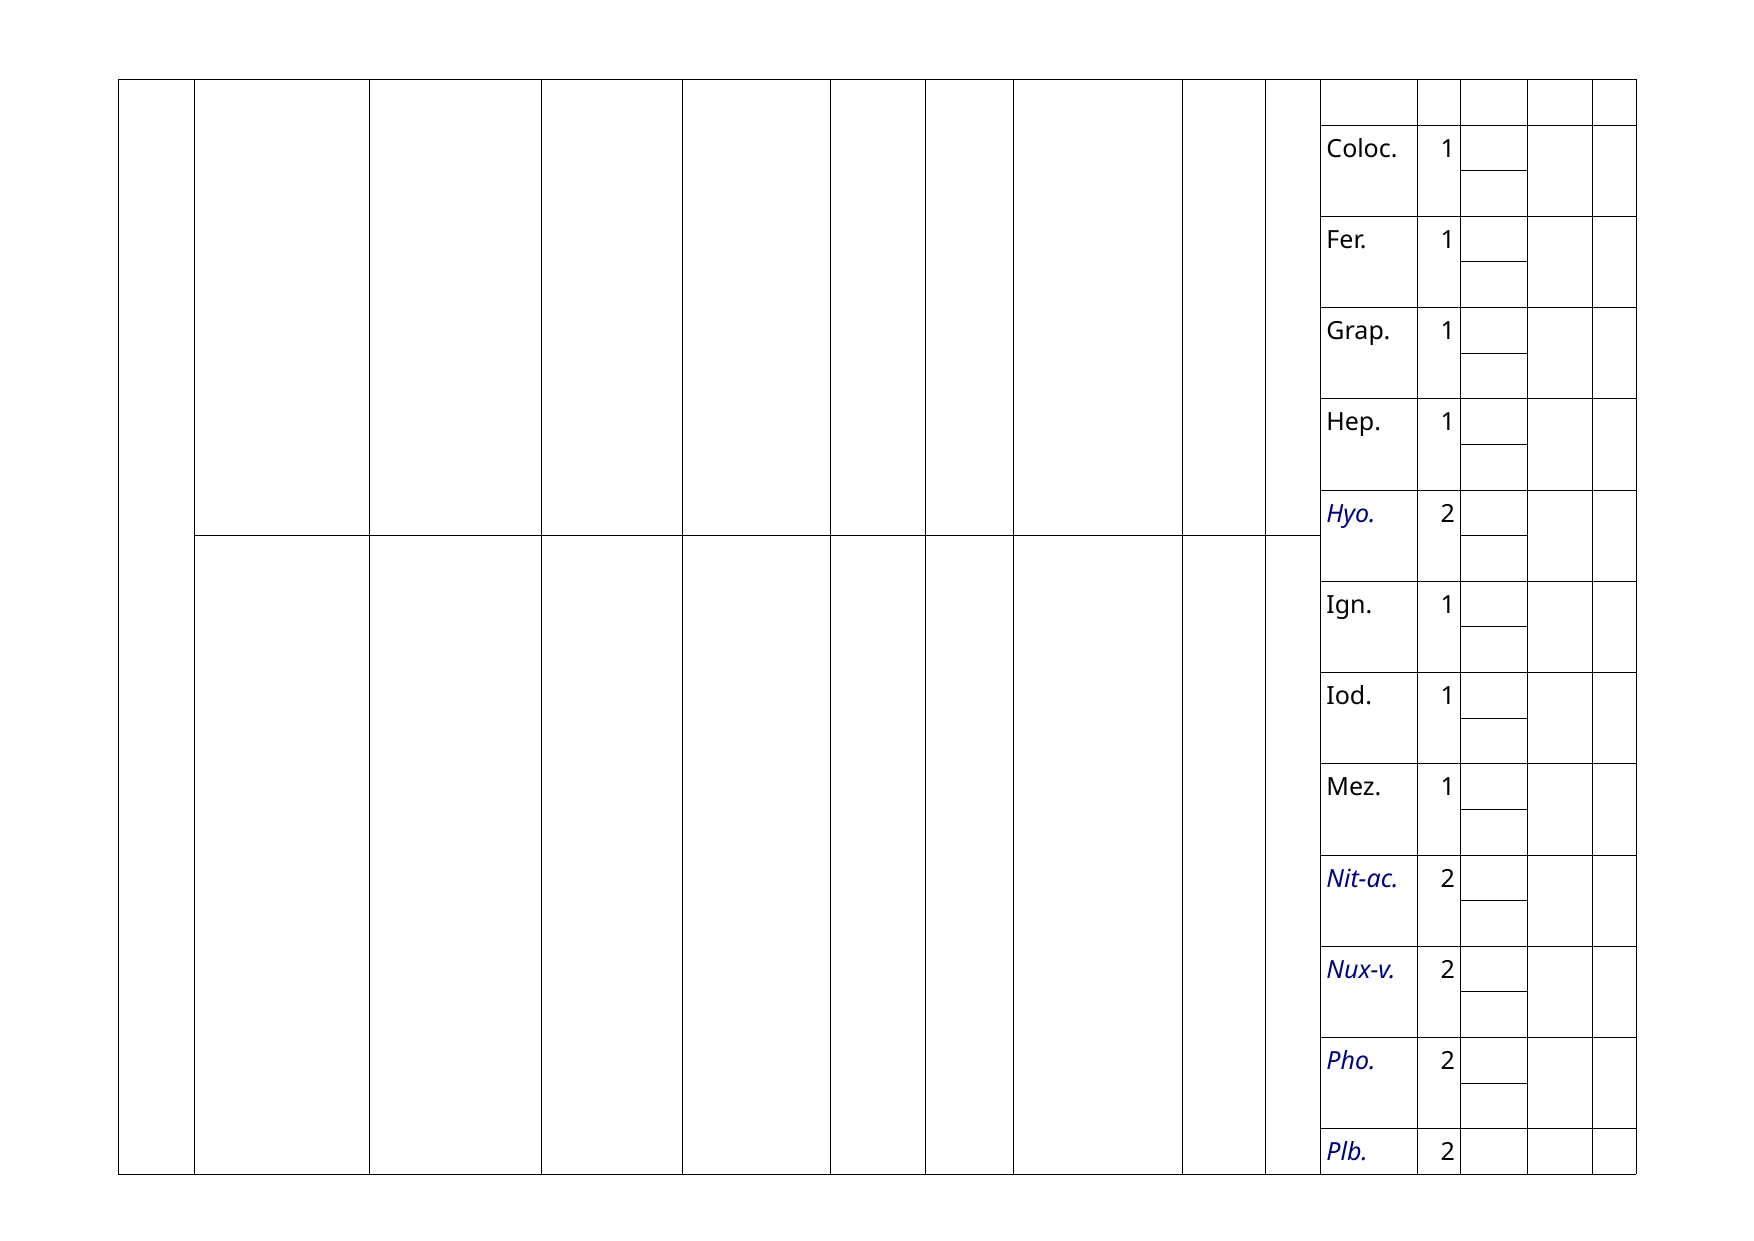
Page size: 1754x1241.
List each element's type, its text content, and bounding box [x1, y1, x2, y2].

table_cell [1461, 810, 1527, 854]
table_cell [542, 536, 682, 1174]
table_cell [1461, 445, 1527, 489]
table_cell 1 [1418, 308, 1460, 398]
table_cell 2 [1418, 491, 1460, 581]
table_cell [1461, 1084, 1527, 1128]
table_cell [1461, 536, 1527, 581]
table_cell [1014, 536, 1182, 1174]
table_cell [1461, 171, 1527, 216]
table_cell [1593, 80, 1636, 124]
table_cell [1461, 354, 1527, 398]
table_cell [370, 536, 541, 1174]
table_cell [1461, 992, 1527, 1037]
table_cell 1 [1418, 673, 1460, 763]
table_cell 2 [1418, 1129, 1460, 1174]
table_cell [1528, 80, 1592, 124]
table_cell [1528, 1129, 1592, 1174]
table_cell [926, 80, 1013, 535]
table_cell [1593, 308, 1636, 398]
table_cell [1461, 491, 1527, 535]
table_cell [1593, 126, 1636, 216]
table_cell [1461, 856, 1527, 900]
table_cell [1461, 308, 1527, 353]
table_cell [1593, 217, 1636, 307]
table_cell Grap. [1321, 308, 1417, 398]
table_cell Mez. [1321, 764, 1417, 854]
table_cell [1461, 719, 1527, 763]
table_cell [1528, 217, 1592, 307]
table_cell [1528, 673, 1592, 763]
table_cell [1461, 80, 1527, 124]
table_cell [1528, 399, 1592, 489]
table_cell [1593, 1038, 1636, 1128]
table_cell [370, 80, 541, 535]
table_cell 2 [1418, 856, 1460, 946]
table_cell Plb. [1321, 1129, 1417, 1174]
table_cell Hep. [1321, 399, 1417, 489]
table_cell Pho. [1321, 1038, 1417, 1128]
table_cell [1593, 764, 1636, 854]
table_cell Hyo. [1321, 491, 1417, 581]
table_cell [195, 536, 369, 1174]
table_cell [1593, 491, 1636, 581]
table_cell 2 [1418, 1038, 1460, 1128]
table_cell [1321, 80, 1417, 124]
table_cell [1461, 582, 1527, 626]
table_cell [1461, 901, 1527, 946]
table_cell [1593, 399, 1636, 489]
table_cell Coloc. [1321, 126, 1417, 216]
table_cell [1461, 399, 1527, 444]
table_cell [1528, 126, 1592, 216]
table_cell 1 [1418, 764, 1460, 854]
table_cell [926, 536, 1013, 1174]
table_cell [1461, 764, 1527, 809]
table_cell [1528, 308, 1592, 398]
table_cell [1418, 80, 1460, 124]
table_cell [1528, 764, 1592, 854]
table_cell 1 [1418, 582, 1460, 672]
table_cell [1528, 491, 1592, 581]
table_cell [1461, 947, 1527, 991]
table_cell [683, 536, 830, 1174]
table_cell [1461, 126, 1527, 170]
table_cell [1593, 673, 1636, 763]
table_cell [1593, 856, 1636, 946]
table_cell [1461, 627, 1527, 672]
table_cell [1266, 536, 1320, 1174]
table_cell [1461, 1038, 1527, 1083]
table_cell 2 [1418, 947, 1460, 1037]
table_cell [831, 80, 925, 535]
table_cell [1528, 947, 1592, 1037]
table_cell [119, 80, 194, 1174]
table_cell [1461, 673, 1527, 718]
table_cell Nit-ac. [1321, 856, 1417, 946]
table_cell [1461, 217, 1527, 261]
table_cell Nux-v. [1321, 947, 1417, 1037]
table_cell [1183, 536, 1265, 1174]
table_cell 1 [1418, 217, 1460, 307]
table_cell [1183, 80, 1265, 535]
table_cell [1593, 582, 1636, 672]
table_cell [1461, 1129, 1527, 1174]
table_cell [1593, 947, 1636, 1037]
table_cell Iod. [1321, 673, 1417, 763]
table_cell [831, 536, 925, 1174]
table_cell [1593, 1129, 1636, 1174]
table_cell [542, 80, 682, 535]
table_cell [1014, 80, 1182, 535]
table_cell 1 [1418, 126, 1460, 216]
table_cell [1528, 582, 1592, 672]
table_cell Ign. [1321, 582, 1417, 672]
table_cell [195, 80, 369, 535]
table_cell [1528, 1038, 1592, 1128]
table_cell [1266, 80, 1320, 535]
table_cell [1528, 856, 1592, 946]
table_cell [1461, 262, 1527, 307]
table_cell [683, 80, 830, 535]
table_cell 1 [1418, 399, 1460, 489]
table_cell Fer. [1321, 217, 1417, 307]
